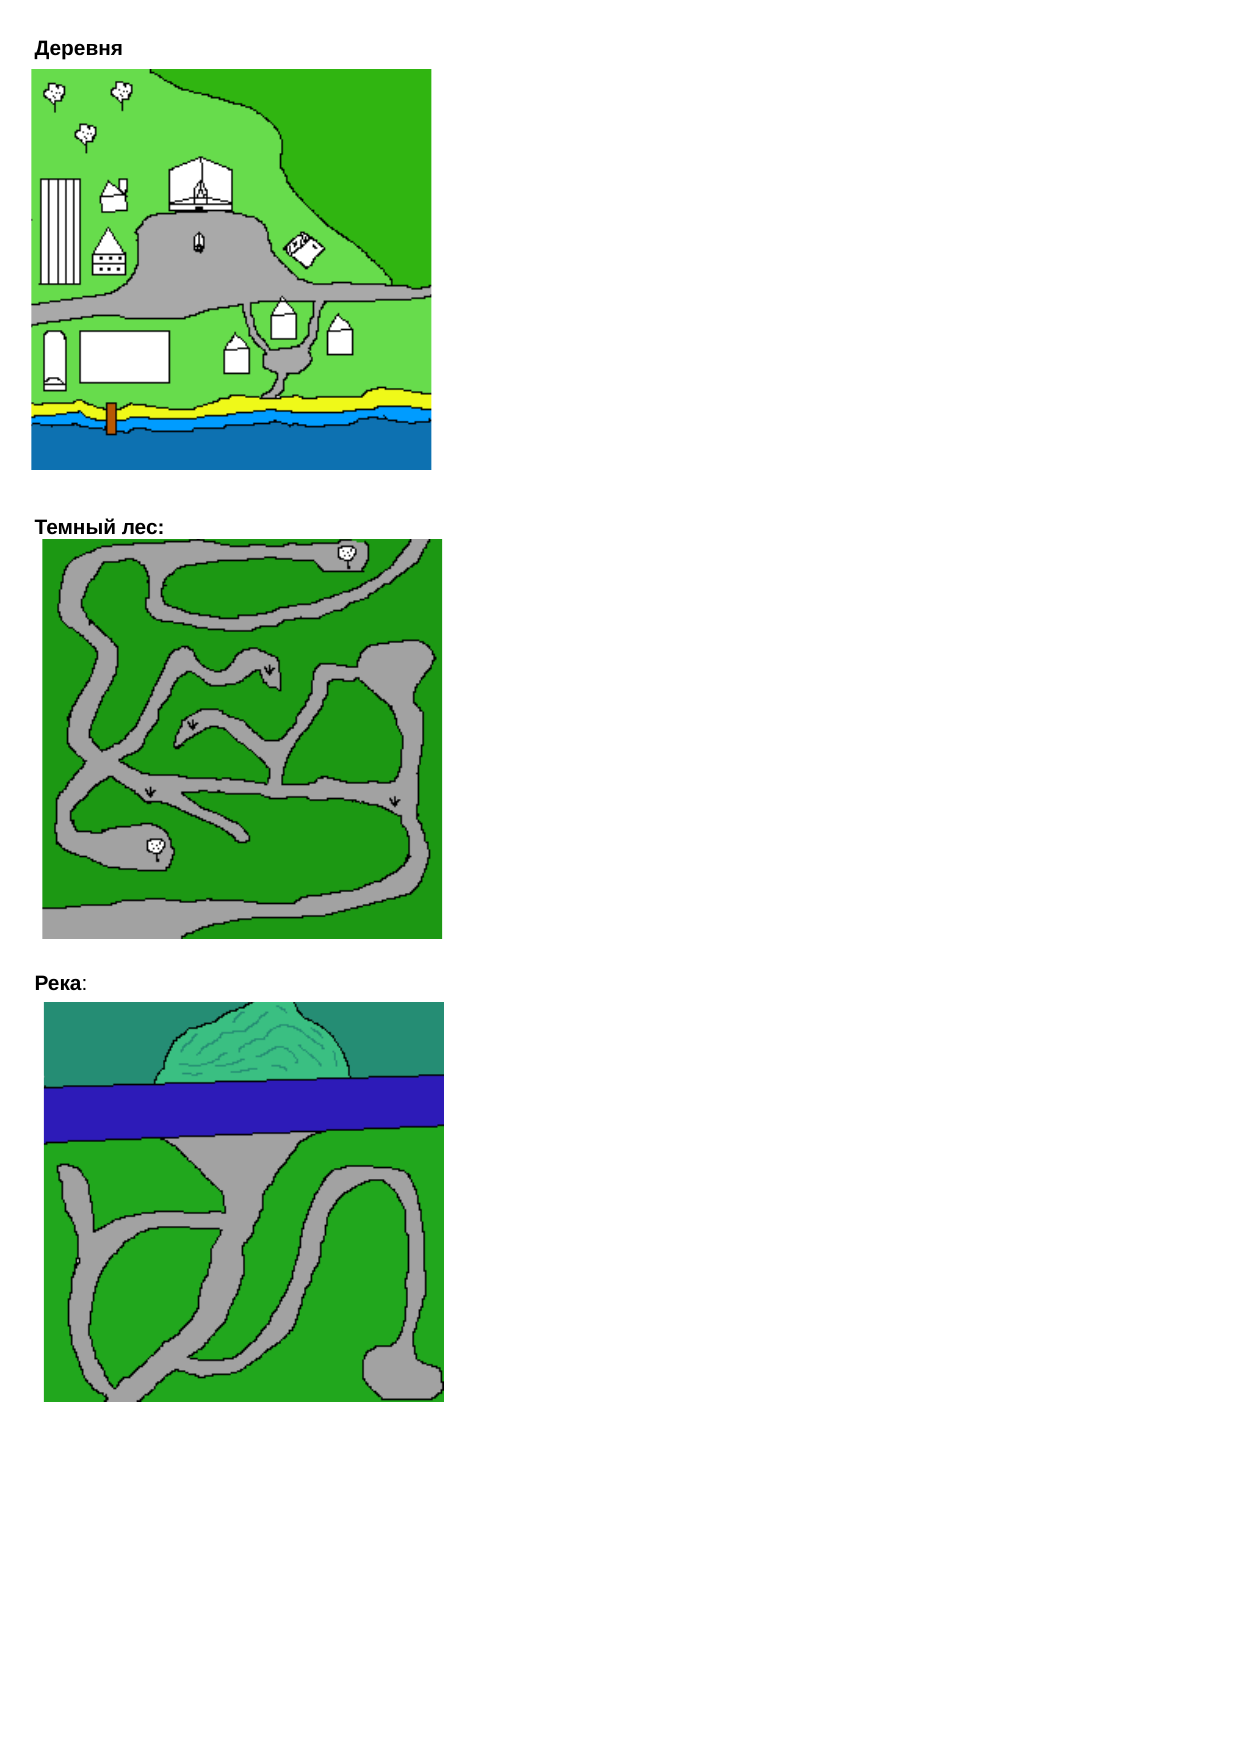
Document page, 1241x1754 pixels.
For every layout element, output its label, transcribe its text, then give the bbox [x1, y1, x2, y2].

picture [42, 539, 443, 939]
text Темный лес: [34, 515, 1187, 539]
text Деревня [34, 36, 1187, 60]
text Река: [34, 970, 1187, 994]
picture [31, 69, 432, 470]
picture [43, 1002, 444, 1402]
